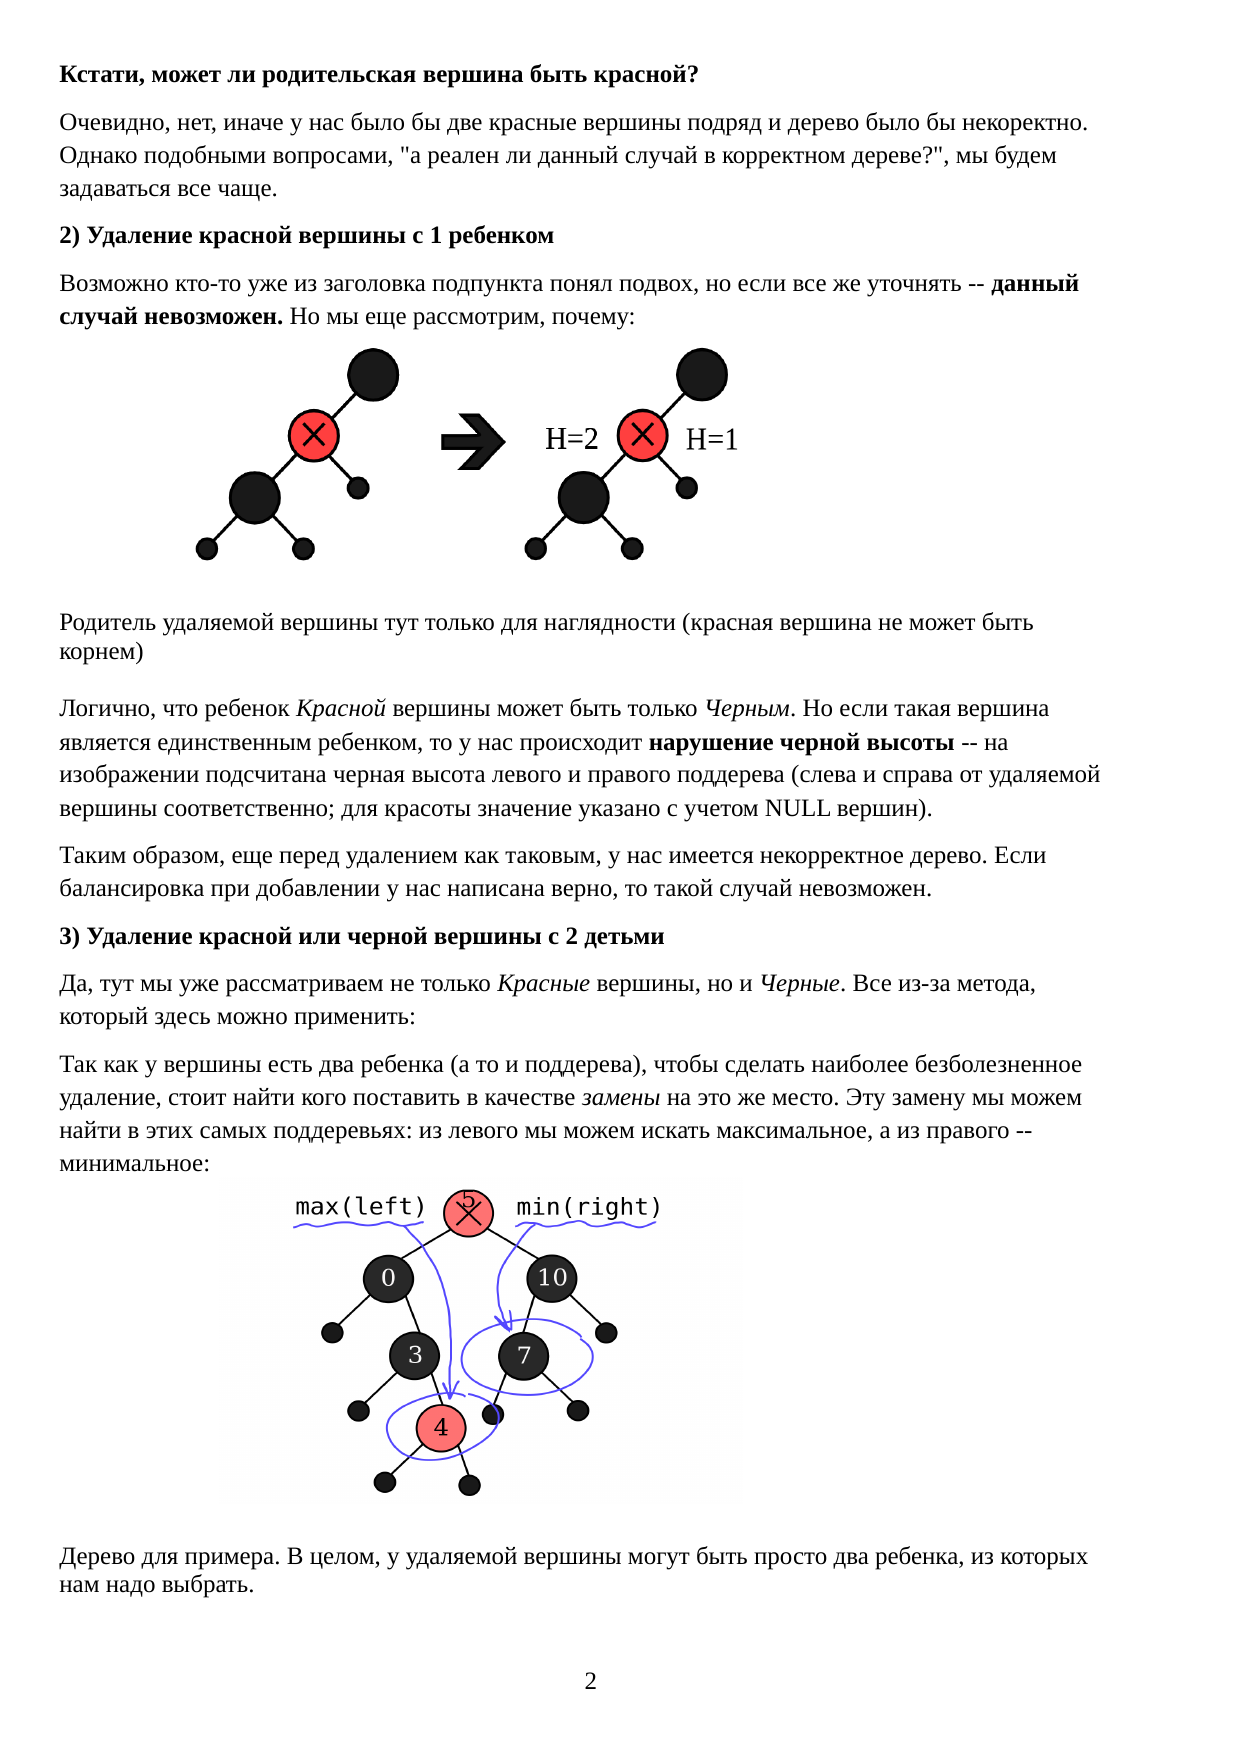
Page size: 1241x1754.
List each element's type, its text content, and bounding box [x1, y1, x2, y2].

text Дерево для примера. В целом, у удаляемой вершины могут быть просто два ребенка, из которых нам надо выбрать. [59, 1541, 1122, 1598]
text Таким образом, еще перед удалением как таковым, у нас имеется некорректное дерево. Если балансировка при добавлении у нас написана верно, то такой случай невозможен. [59, 840, 1122, 902]
text 2) Удаление красной вершины с 1 ребенком [59, 220, 1122, 249]
text Очевидно, нет, иначе у нас было бы две красные вершины подряд и дерево было бы некоректно. Однако подобными вопросами, "а реален ли данный случай в корректном дереве?", мы будем задаваться все чаще. [59, 107, 1122, 201]
text Да, тут мы уже рассматриваем не только Красные вершины, но и Черные. Все из-за метода, который здесь можно применить: [59, 968, 1122, 1030]
text Логично, что ребенок Красной вершины может быть только Черным. Но если такая вершина является единственным ребенком, то у нас происходит нарушение черной высоты -- на изображении подсчитана черная высота левого и правого поддерева (слева и справа от удаляемой вершины соответственно; для красоты значение указано с учетом NULL вершин). [59, 693, 1122, 821]
text Кстати, может ли родительская вершина быть красной? [59, 59, 1122, 88]
text Так как у вершины есть два ребенка (а то и поддерева), чтобы сделать наиболее безболезненное удаление, стоит найти кого поставить в качестве замены на это же место. Эту замену мы можем найти в этих самых поддеревьях: из левого мы можем искать максимальное, а из правого -- минимальное: [59, 1049, 1122, 1177]
text 3) Удаление красной или черной вершины с 2 детьми [59, 921, 1122, 949]
text Родитель удаляемой вершины тут только для наглядности (красная вершина не может быть корнем) [59, 607, 1122, 665]
text Возможно кто-то уже из заголовка подпункта понял подвох, но если все же уточнять -- данный случай невозможен. Но мы еще рассмотрим, почему: [59, 268, 1122, 330]
picture [219, 1177, 744, 1504]
picture [172, 332, 769, 581]
